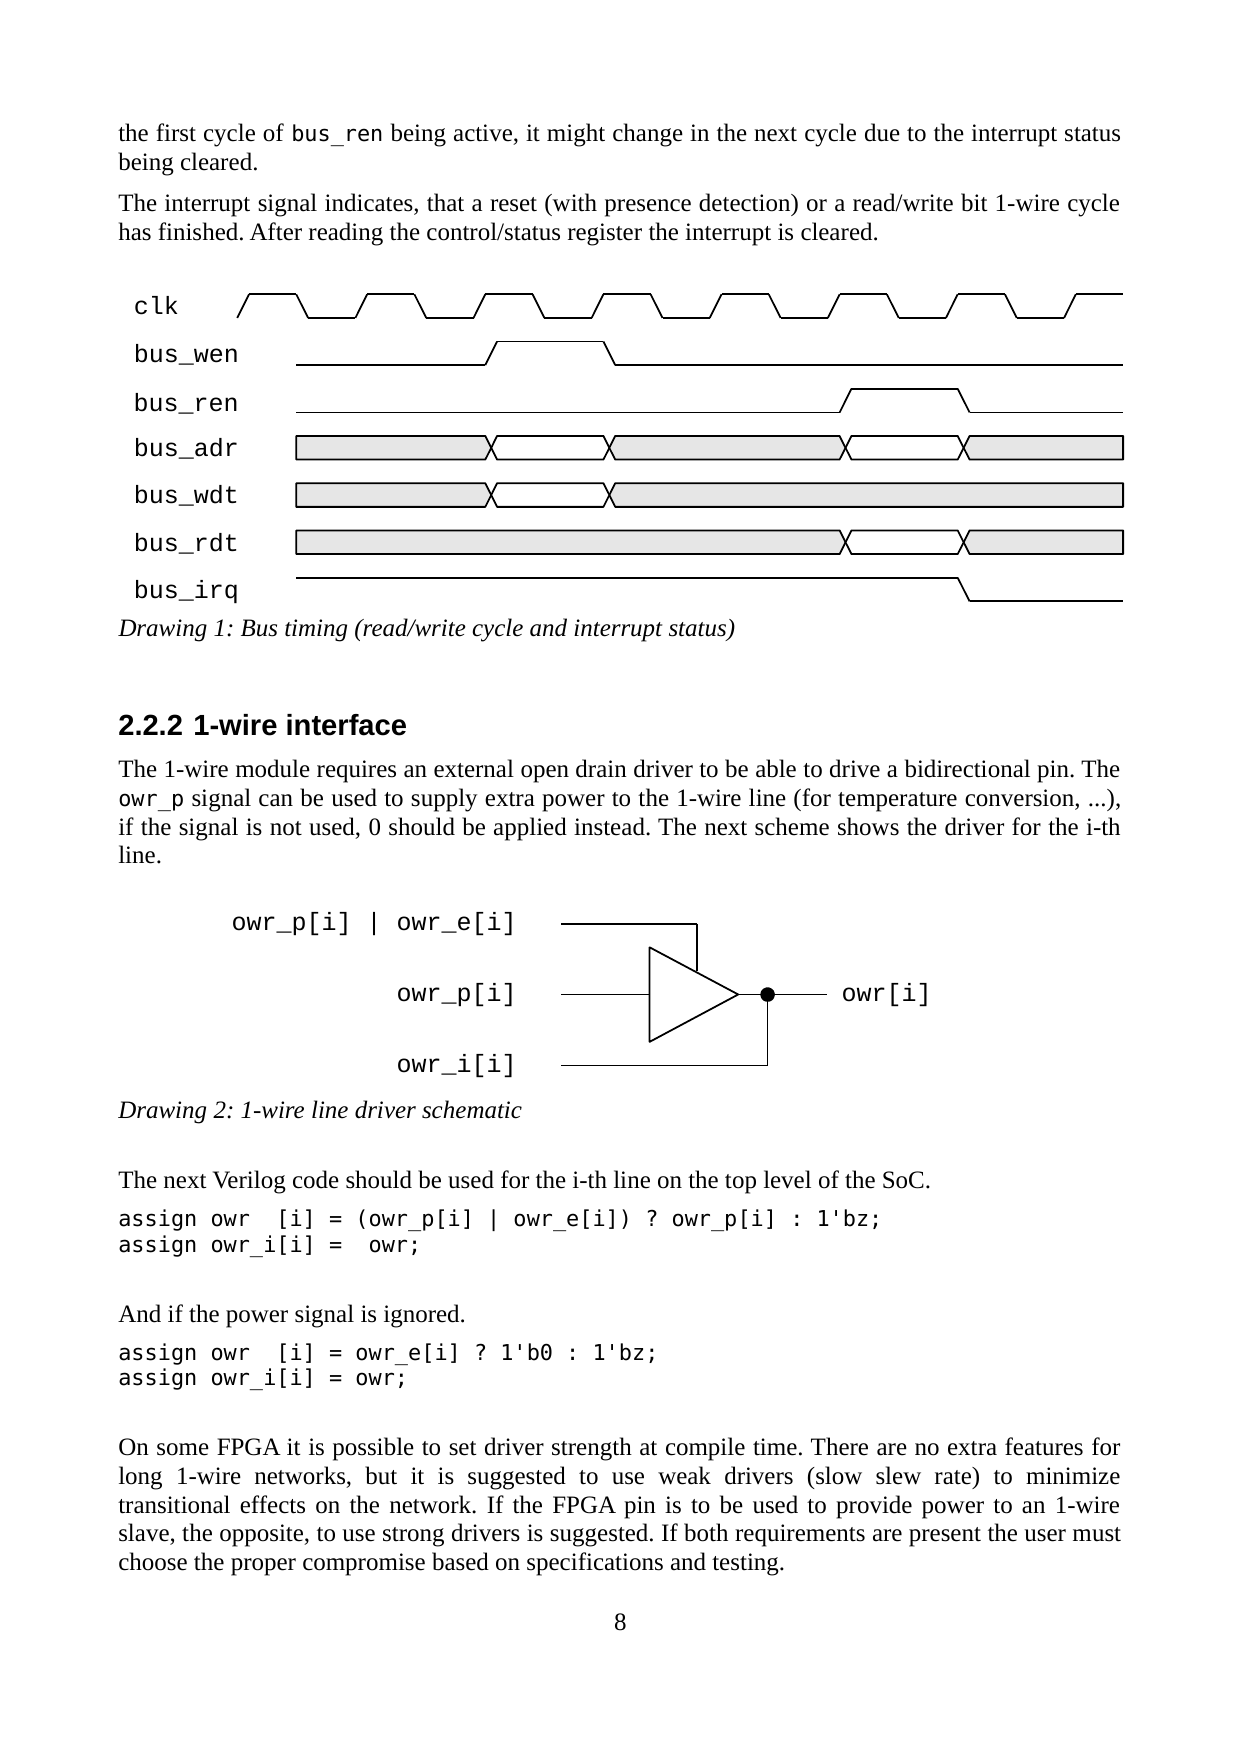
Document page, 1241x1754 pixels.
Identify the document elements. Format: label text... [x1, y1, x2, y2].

text On some FPGA it is possible to set driver strength at compile time. There are no extra features for long 1-wire networks, but it is suggested to use weak drivers (slow slew rate) to minimize transitional effects on the network. If the FPGA pin is to be used to provide power to an 1-wire slave, the opposite, to use strong drivers is suggested. If both requirements are present the user must choose the proper compromise based on specifications and testing. [118, 1432, 1122, 1576]
text assign owr [i] = owr_e[i] ? 1'b0 : 1'bz; [118, 1340, 1122, 1365]
text And if the power signal is ignored. [118, 1299, 1122, 1327]
text The interrupt signal indicates, that a reset (with presence detection) or a read/write bit 1-wire cycle has finished. After reading the control/status register the interrupt is cleared. [118, 188, 1122, 246]
text assign owr_i[i] = owr; [118, 1232, 1122, 1257]
text The 1-wire module requires an external open drain driver to be able to drive a bidirectional pin. The owr_p signal can be used to supply extra power to the 1-wire line (for temperature conversion, ...), if the signal is not used, 0 should be applied instead. The next scheme shows the driver for the i-th line. [118, 754, 1122, 869]
text assign owr_i[i] = owr; [118, 1365, 1122, 1391]
text The next Verilog code should be used for the i-th line on the top level of the SoC. [118, 1165, 1122, 1194]
text the first cycle of bus_ren being active, it might change in the next cycle due to the interrupt status being cleared. [118, 118, 1122, 176]
text assign owr [i] = (owr_p[i] | owr_e[i]) ? owr_p[i] : 1'bz; [118, 1206, 1122, 1232]
text Drawing 1: Bus timing (read/write cycle and interrupt status) [118, 277, 1124, 642]
subtitle 1-wire interface [118, 708, 1122, 742]
text Drawing 2: 1-wire line driver schematic [118, 900, 1122, 1124]
